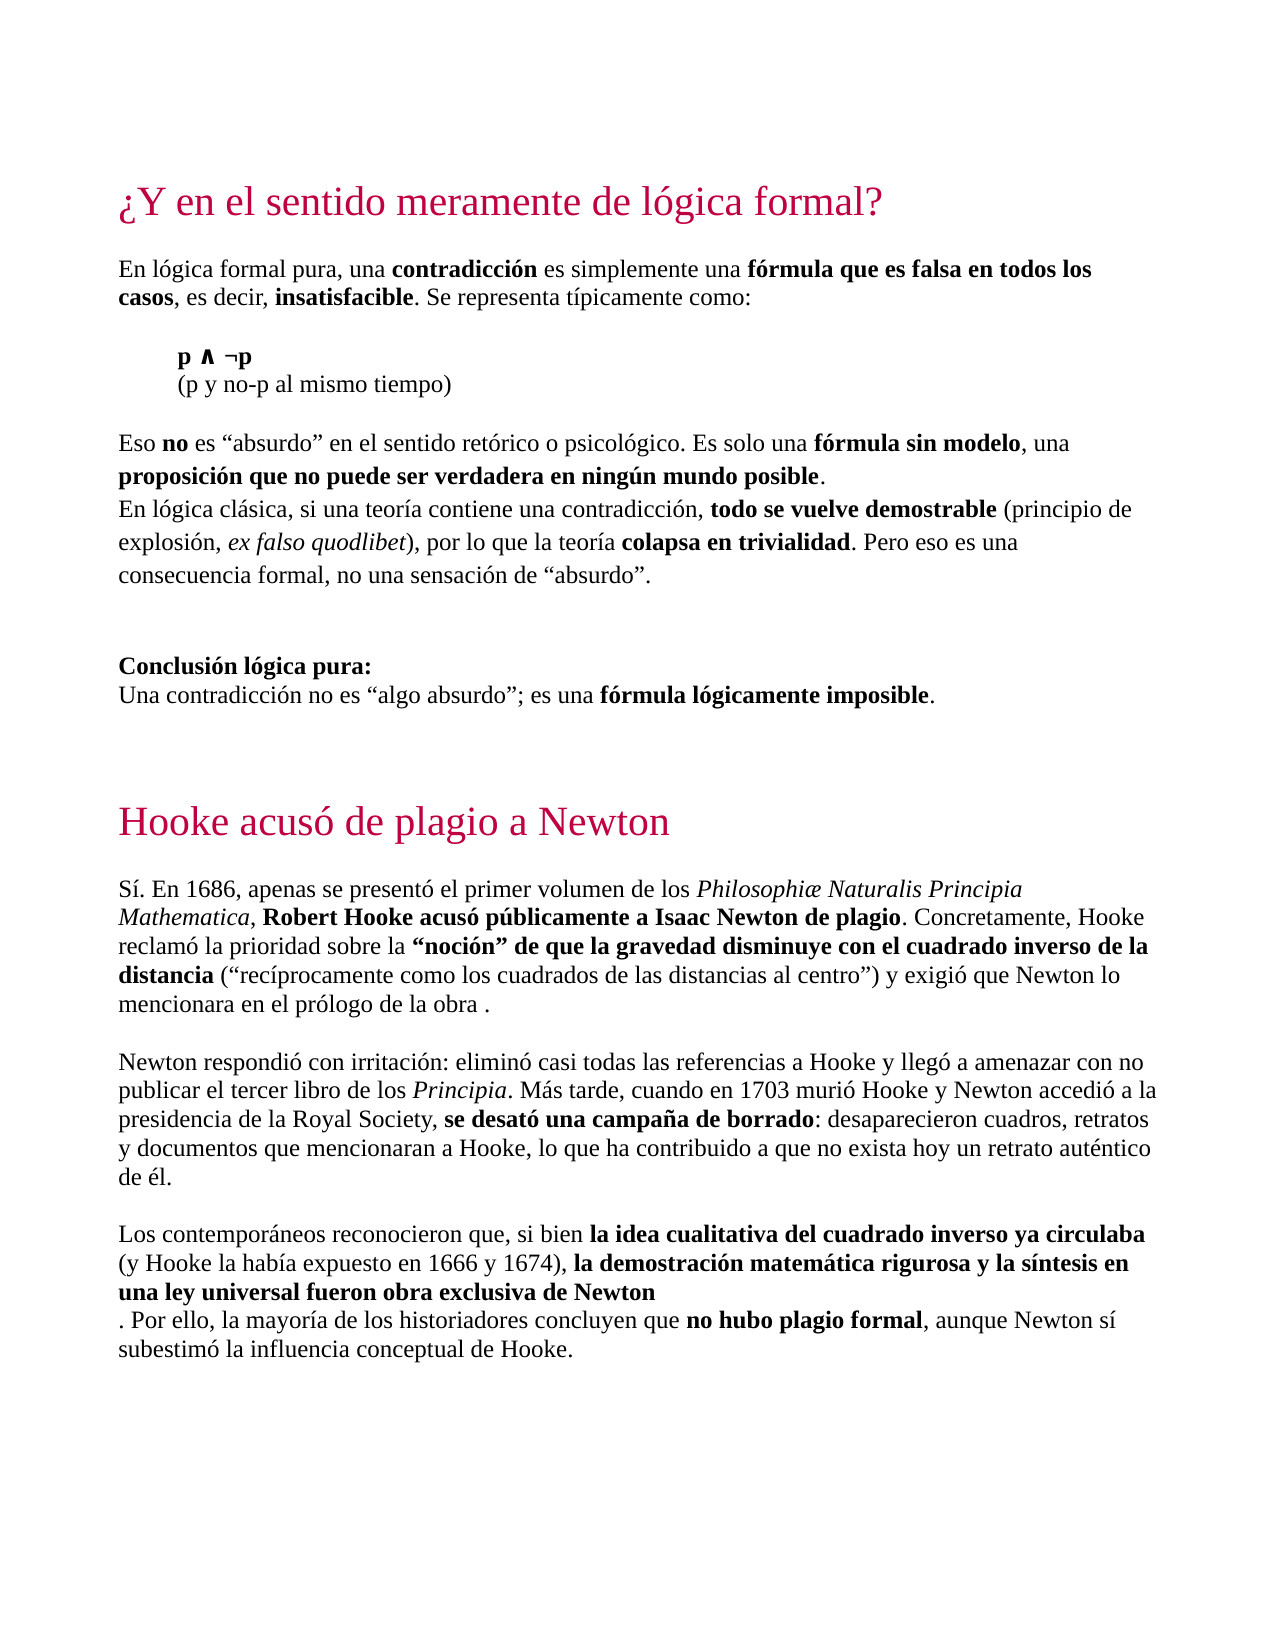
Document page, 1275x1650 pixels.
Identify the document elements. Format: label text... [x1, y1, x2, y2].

text . Por ello, la mayoría de los historiadores concluyen que no hubo plagio formal, aunque Newton sí subestimó la influencia conceptual de Hooke. [118, 1306, 1157, 1363]
text Eso no es “absurdo” en el sentido retórico o psicológico. Es solo una fórmula sin modelo, una proposición que no puede ser verdadera en ningún mundo posible. [118, 428, 1157, 489]
text Los contemporáneos reconocieron que, si bien la idea cualitativa del cuadrado inverso ya circulaba (y Hooke la había expuesto en 1666 y 1674), la demostración matemática rigurosa y la síntesis en una ley universal fueron obra exclusiva de Newton [118, 1219, 1157, 1306]
text En lógica formal pura, una contradicción es simplemente una fórmula que es falsa en todos los casos, es decir, insatisfacible. Se representa típicamente como: [118, 254, 1157, 311]
text Sí. En 1686, apenas se presentó el primer volumen de los Philosophiæ Naturalis Principia Mathematica, Robert Hooke acusó públicamente a Isaac Newton de plagio. Concretamente, Hooke reclamó la prioridad sobre la “noción” de que la gravedad disminuye con el cuadrado inverso de la distancia (“recíprocamente como los cuadrados de las distancias al centro”) y exigió que Newton lo mencionara en el prólogo de la obra . [118, 874, 1157, 1017]
text ¿Y en el sentido meramente de lógica formal? [118, 176, 1157, 224]
text Conclusión lógica pura: Una contradicción no es “algo absurdo”; es una fórmula lógicamente imposible. [118, 651, 1157, 708]
text En lógica clásica, si una teoría contiene una contradicción, todo se vuelve demostrable (principio de explosión, ex falso quodlibet), por lo que la teoría colapsa en trivialidad. Pero eso es una consecuencia formal, no una sensación de “absurdo”. [118, 494, 1157, 588]
text Newton respondió con irritación: eliminó casi todas las referencias a Hooke y llegó a amenazar con no publicar el tercer libro de los Principia. Más tarde, cuando en 1703 murió Hooke y Newton accedió a la presidencia de la Royal Society, se desató una campaña de borrado: desaparecieron cuadros, retratos y documentos que mencionaran a Hooke, lo que ha contribuido a que no exista hoy un retrato auténtico de él. [118, 1047, 1157, 1191]
text Hooke acusó de plagio a Newton [118, 796, 1157, 844]
text p ∧ ¬p (p y no-p al mismo tiempo) [177, 341, 1098, 398]
